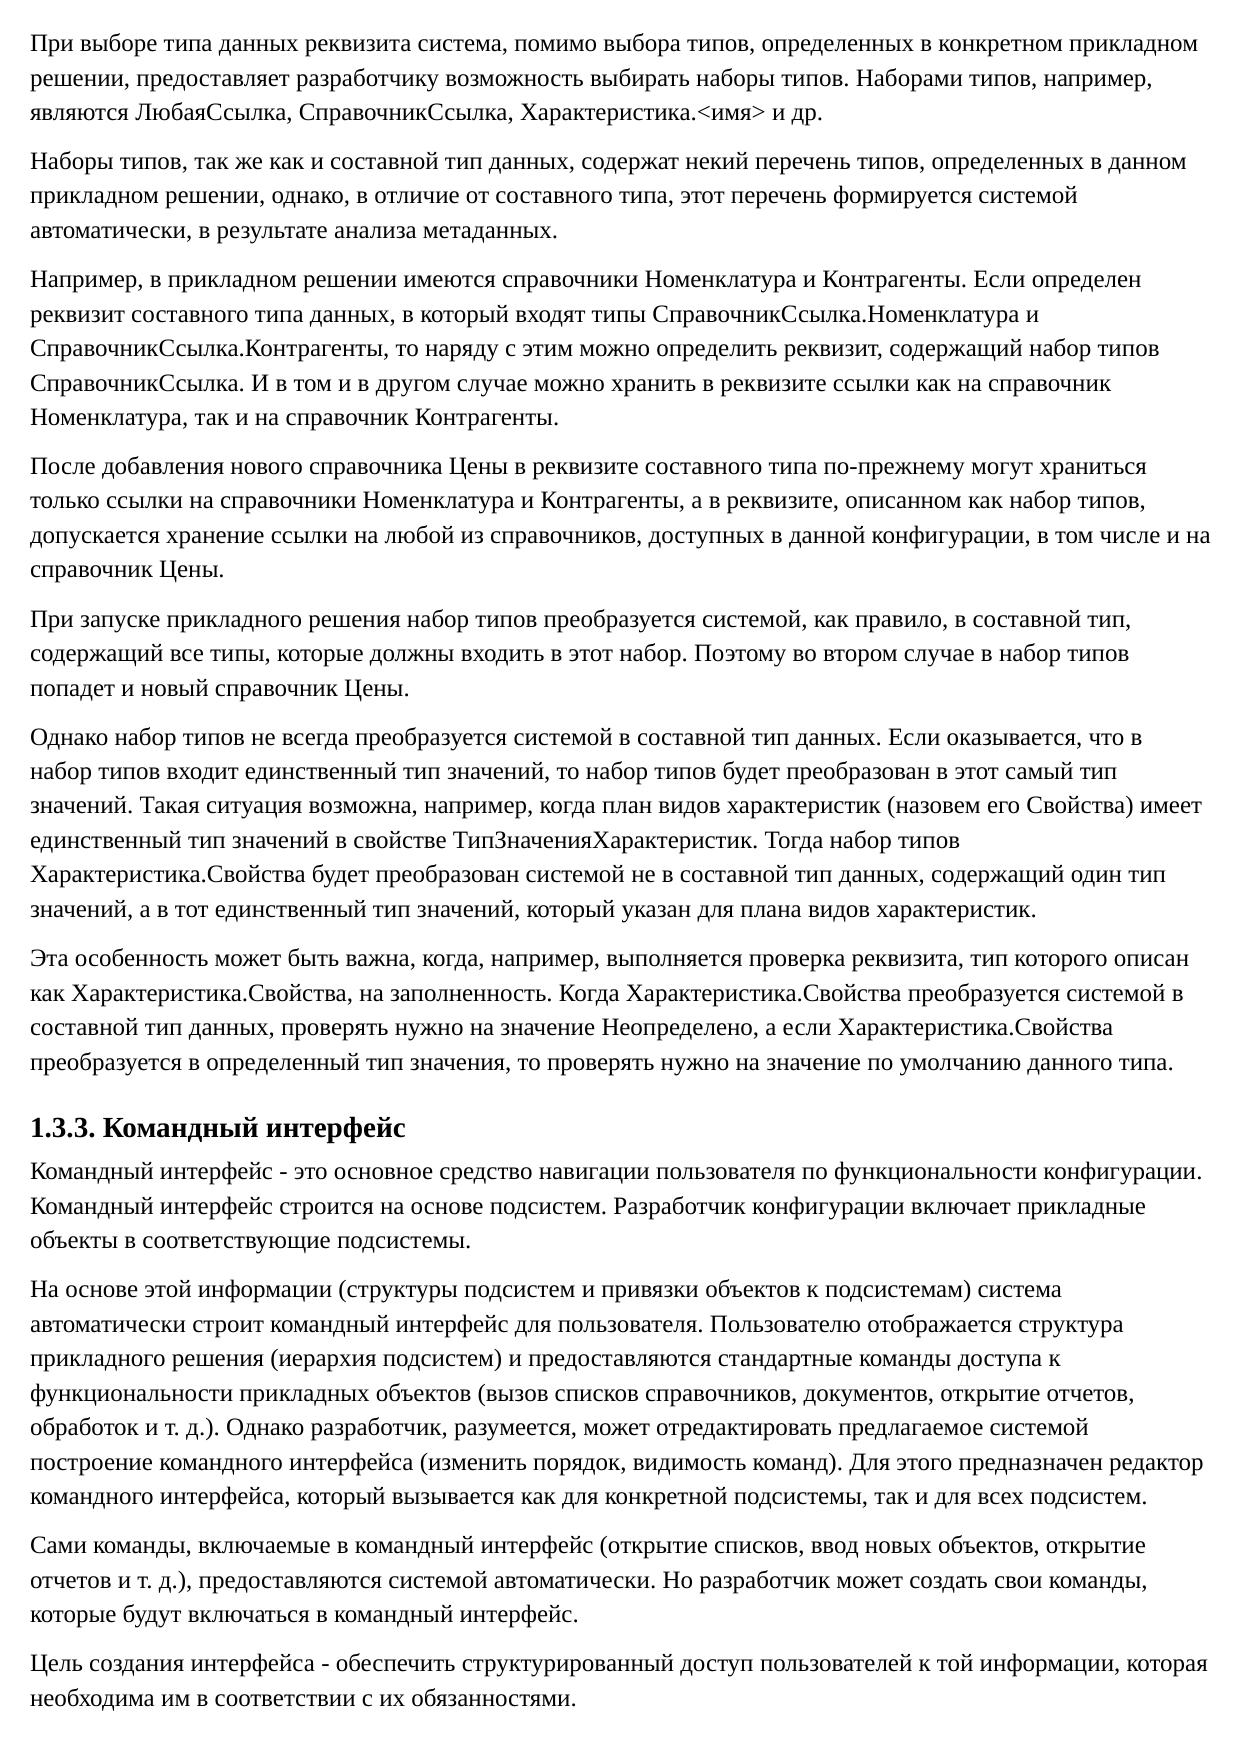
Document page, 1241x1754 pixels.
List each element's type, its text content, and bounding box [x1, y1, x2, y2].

text Например, в прикладном решении имеются справочники Номенклатура и Контрагенты. Если определен реквизит составного типа данных, в который входят типы СправочникСсылка.Номенклатура и СправочникСсылка.Контрагенты, то наряду с этим можно определить реквизит, содержащий набор типов СправочникСсылка. И в том и в другом случае можно хранить в реквизите ссылки как на справочник Номенклатура, так и на справочник Контрагенты. [30, 264, 1211, 431]
text После добавления нового справочника Цены в реквизите составного типа по-прежнему могут храниться только ссылки на справочники Номенклатура и Контрагенты, а в реквизите, описанном как набор типов, допускается хранение ссылки на любой из справочников, доступных в данной конфигурации, в том числе и на справочник Цены. [30, 451, 1211, 583]
subtitle 1.3.3. Командный интерфейс [30, 1110, 1211, 1144]
text Сами команды, включаемые в командный интерфейс (открытие списков, ввод новых объектов, открытие отчетов и т. д.), предоставляются системой автоматически. Но разработчик может создать свои команды, которые будут включаться в командный интерфейс. [30, 1530, 1211, 1628]
text На основе этой информации (структуры подсистем и привязки объектов к подсистемам) система автоматически строит командный интерфейс для пользователя. Пользователю отображается структура прикладного решения (иерархия подсистем) и предоставляются стандартные команды доступа к функциональности прикладных объектов (вызов списков справочников, документов, открытие отчетов, обработок и т. д.). Однако разработчик, разумеется, может отредактировать предлагаемое системой построение командного интерфейса (изменить порядок, видимость команд). Для этого предназначен редактор командного интерфейса, который вызывается как для конкретной подсистемы, так и для всех подсистем. [30, 1274, 1211, 1510]
text Наборы типов, так же как и составной тип данных, содержат некий перечень типов, определенных в данном прикладном решении, однако, в отличие от составного типа, этот перечень формируется системой автоматически, в результате анализа метаданных. [30, 146, 1211, 244]
text При запуске прикладного решения набор типов преобразуется системой, как правило, в составной тип, содержащий все типы, которые должны входить в этот набор. Поэтому во втором случае в набор типов попадет и новый справочник Цены. [30, 604, 1211, 701]
text Командный интерфейс ‑ это основное средство навигации пользователя по функциональности конфигурации. Командный интерфейс строится на основе подсистем. Разработчик конфигурации включает прикладные объекты в соответствующие подсистемы. [30, 1156, 1211, 1254]
text Цель создания интерфейса ‑ обеспечить структурированный доступ пользователей к той информации, которая необходима им в соответствии с их обязанностями. [30, 1648, 1211, 1711]
text Однако набор типов не всегда преобразуется системой в составной тип данных. Если оказывается, что в набор типов входит единственный тип значений, то набор типов будет преобразован в этот самый тип значений. Такая ситуация возможна, например, когда план видов характеристик (назовем его Свойства) имеет единственный тип значений в свойстве ТипЗначенияХарактеристик. Тогда набор типов Характеристика.Свойства будет преобразован системой не в составной тип данных, содержащий один тип значений, а в тот единственный тип значений, который указан для плана видов характеристик. [30, 722, 1211, 923]
text При выборе типа данных реквизита система, помимо выбора типов, определенных в конкретном прикладном решении, предоставляет разработчику возможность выбирать наборы типов. Наборами типов, например, являются ЛюбаяСсылка, СправочникСсылка, Характеристика.<имя> и др. [30, 28, 1211, 126]
text Эта особенность может быть важна, когда, например, выполняется проверка реквизита, тип которого описан как Характеристика.Свойства, на заполненность. Когда Характеристика.Свойства преобразуется системой в составной тип данных, проверять нужно на значение Неопределено, а если Характеристика.Свойства преобразуется в определенный тип значения, то проверять нужно на значение по умолчанию данного типа. [30, 943, 1211, 1075]
